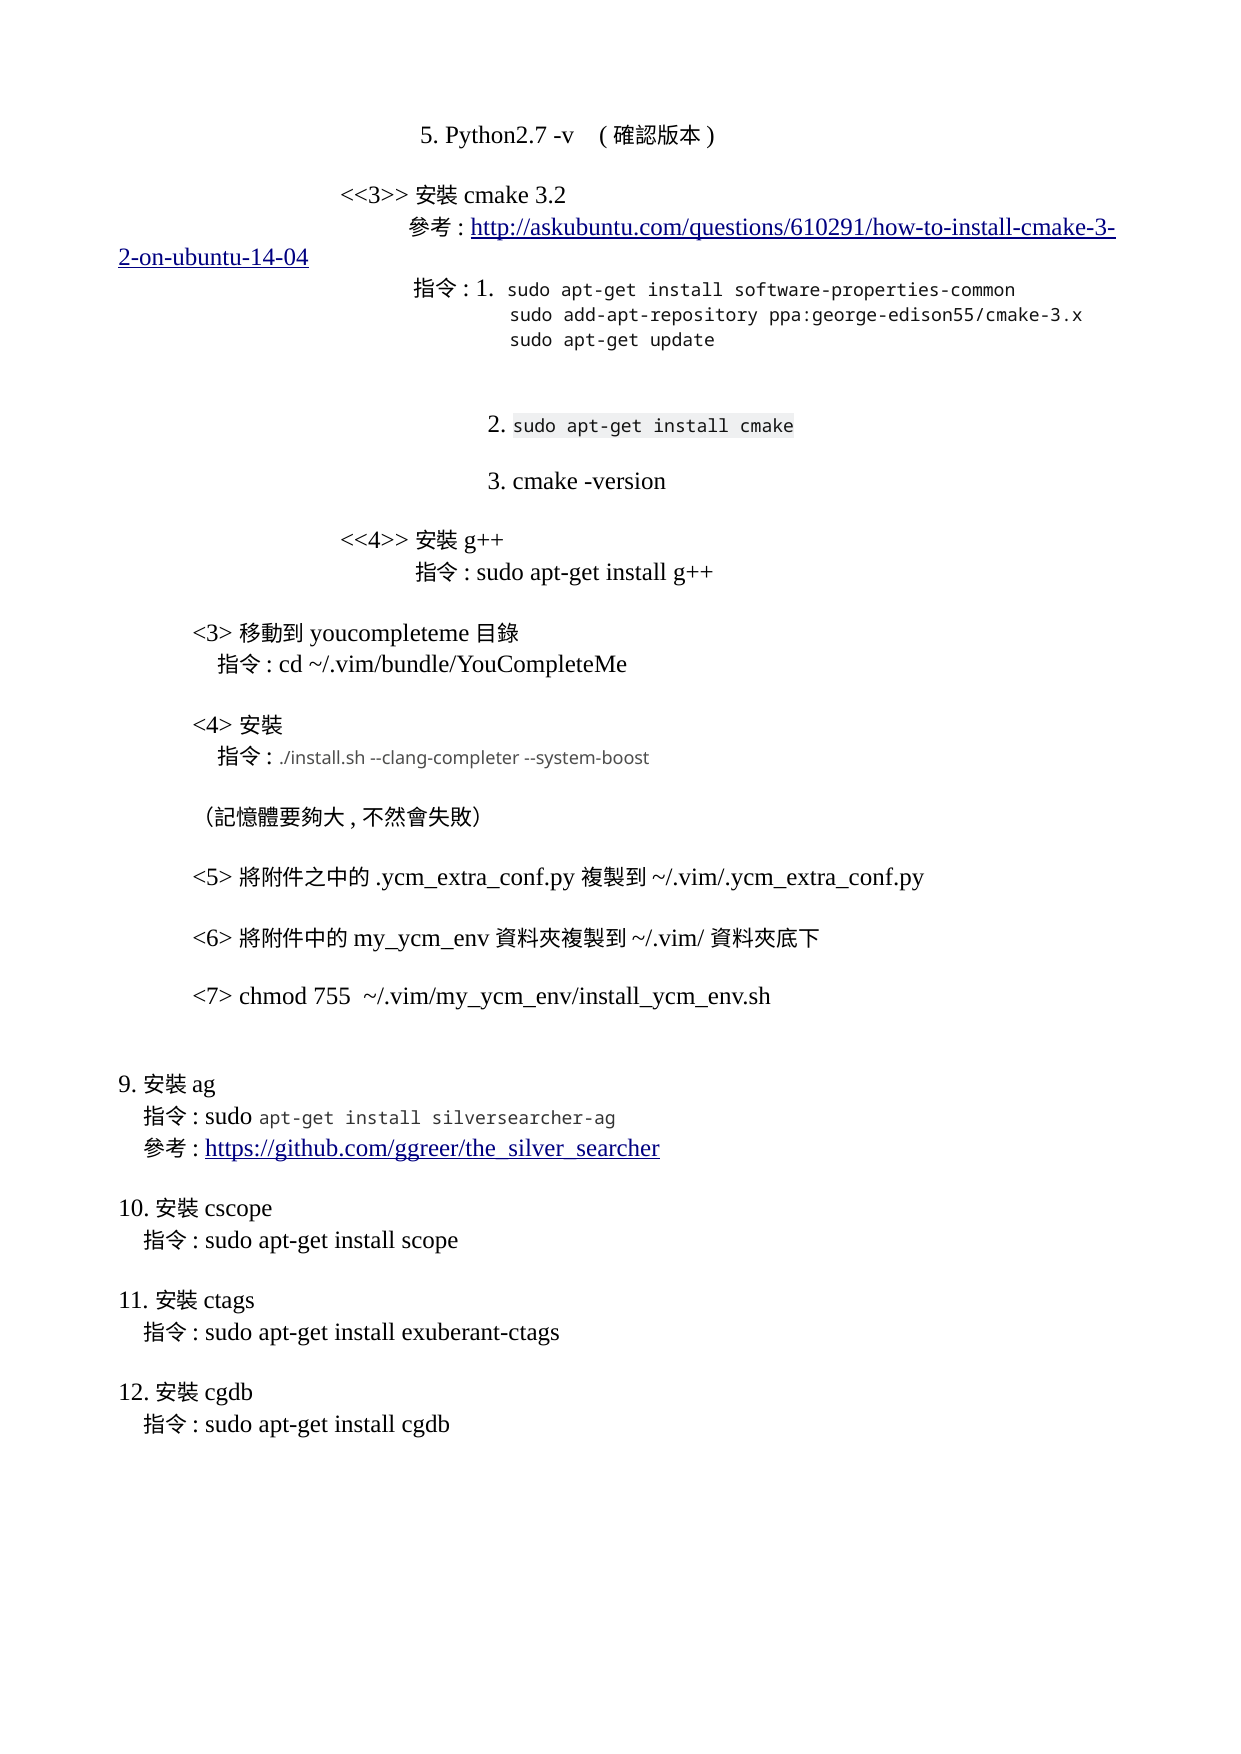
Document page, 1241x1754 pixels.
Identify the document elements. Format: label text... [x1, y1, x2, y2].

text <4> 安裝 [118, 708, 1122, 739]
text 指令 : sudo apt-get install scope [118, 1223, 1122, 1254]
text 12. 安裝 cgdb [118, 1375, 1122, 1407]
text 指令 : sudo apt-get install g++ [118, 555, 1122, 587]
text 指令 : sudo apt-get install cgdb [118, 1407, 1122, 1438]
text sudo add-apt-repository ppa:george-edison55/cmake-3.x [118, 302, 1122, 327]
text sudo apt-get update [118, 327, 1122, 351]
text 指令 : cd ~/.vim/bundle/YouCompleteMe [118, 647, 1122, 679]
text 2. sudo apt-get install cmake [118, 409, 1122, 438]
text 參考 : http://askubuntu.com/questions/610291/how-to-install-cmake-3-2-on-ubuntu-14-04 [118, 210, 1122, 271]
text <7> chmod 755 ~/.vim/my_ycm_env/install_ycm_env.sh [118, 981, 1122, 1010]
text 指令 : sudo apt-get install exuberant-ctags [118, 1315, 1122, 1346]
text 5. Python2.7 -v ( 確認版本 ) [118, 118, 1122, 150]
text <<3>> 安裝 cmake 3.2 [118, 178, 1122, 210]
text 9. 安裝 ag [118, 1067, 1122, 1099]
text 參考 : https://github.com/ggreer/the_silver_searcher [118, 1131, 1122, 1162]
text <5> 將附件之中的 .ycm_extra_conf.py 複製到 ~/.vim/.ycm_extra_conf.py [118, 860, 1122, 892]
text 11. 安裝 ctags [118, 1283, 1122, 1315]
text <<4>> 安裝 g++ [118, 523, 1122, 555]
text <6> 將附件中的 my_ycm_env 資料夾複製到 ~/.vim/ 資料夾底下 [118, 921, 1122, 952]
text 10. 安裝 cscope [118, 1191, 1122, 1223]
text 指令 : sudo apt-get install silversearcher-ag [118, 1099, 1122, 1131]
text （記憶體要夠大 , 不然會失敗） [118, 800, 1122, 831]
text 3. cmake -version [118, 466, 1122, 495]
text <3> 移動到 youcompleteme 目錄 [118, 616, 1122, 647]
text 指令 : 1. sudo apt-get install software-properties-common [118, 271, 1122, 302]
text 指令 : ./install.sh --clang-completer --system-boost [118, 739, 1122, 800]
